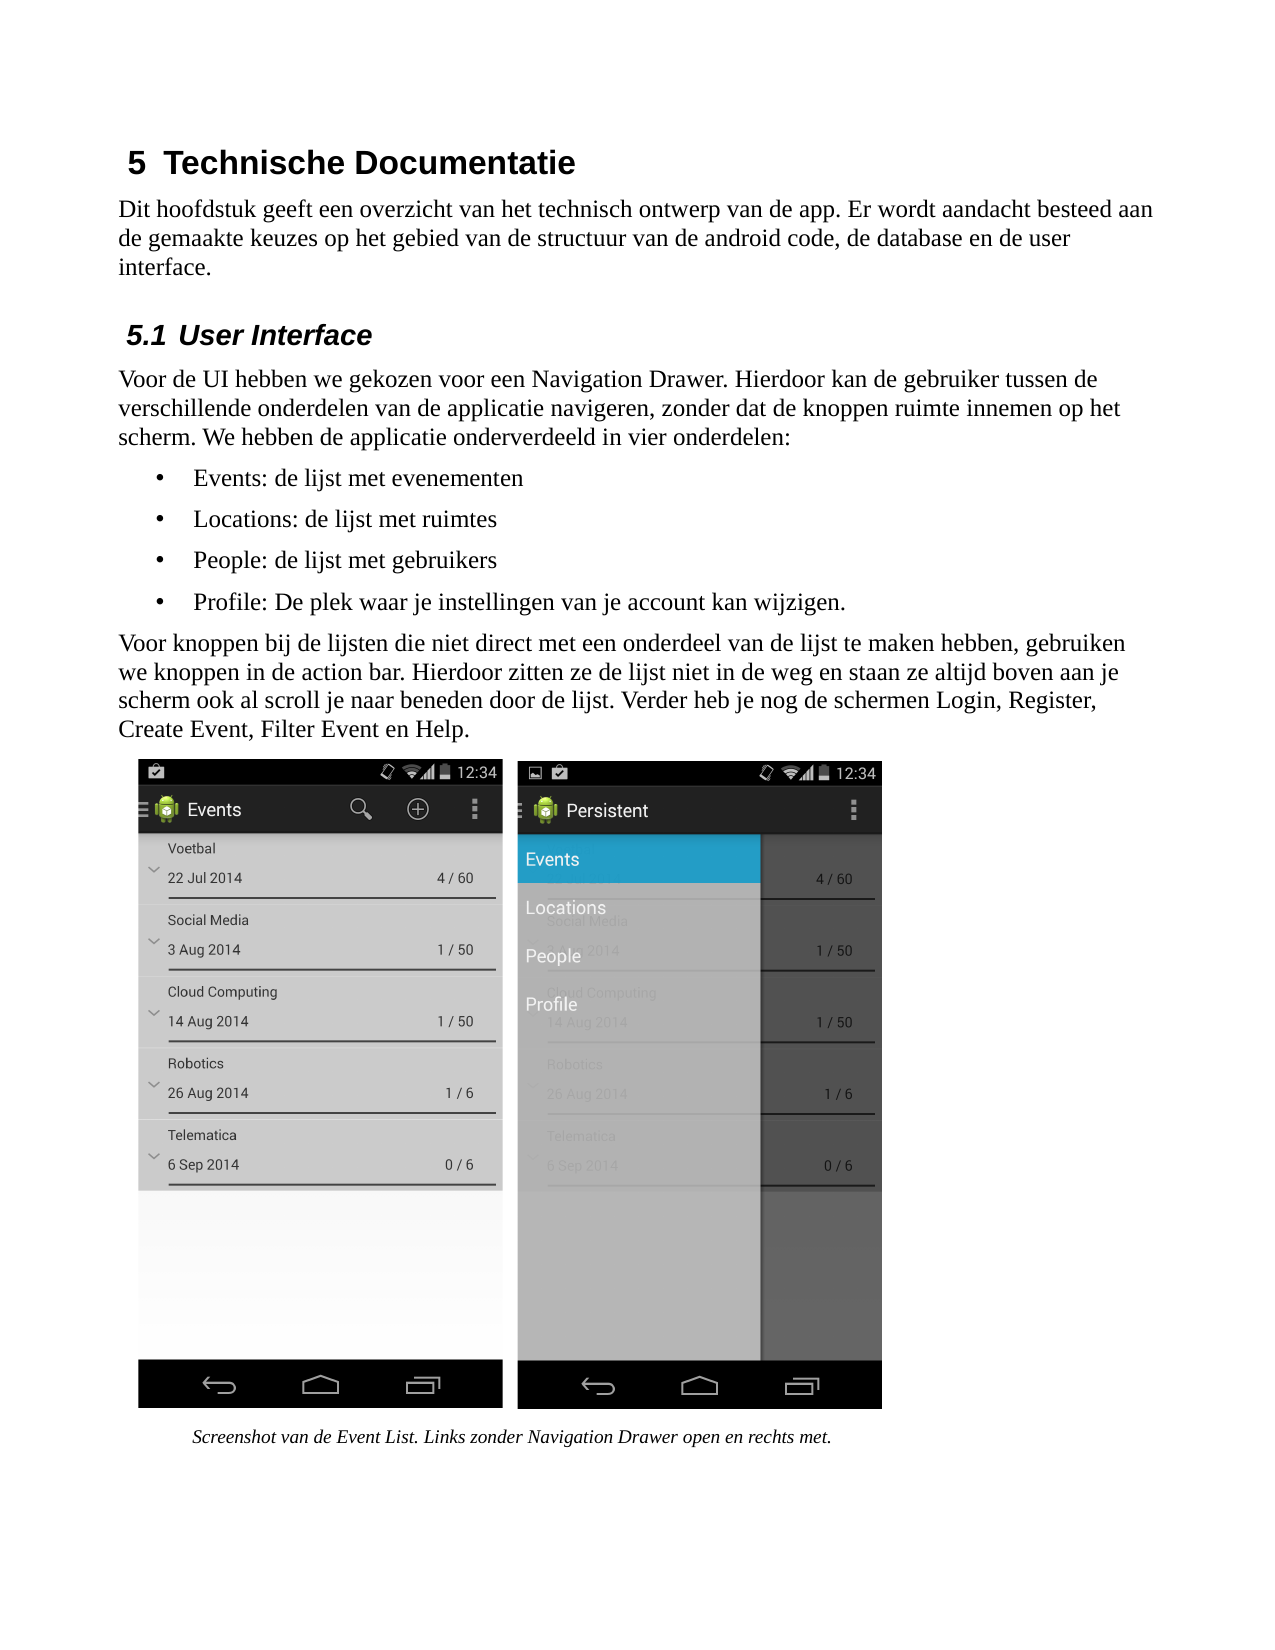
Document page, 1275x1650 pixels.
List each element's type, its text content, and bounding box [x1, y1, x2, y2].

text Screenshot van de Event List. Links zonder Navigation Drawer open en rechts met. [118, 755, 1157, 1447]
text Voor de UI hebben we gekozen voor een Navigation Drawer. Hierdoor kan de gebruiker tussen de verschillende onderdelen van de applicatie navigeren, zonder dat de knoppen ruimte innemen op het scherm. We hebben de applicatie onderverdeeld in vier onderdelen: [118, 364, 1157, 450]
text Dit hoofdstuk geeft een overzicht van het technisch ontwerp van de app. Er wordt aandacht besteed aan de gemaakte keuzes op het gebied van de structuur van de android code, de database en de user interface. [118, 194, 1157, 281]
picture [517, 761, 882, 1409]
list Events: de lijst met evenementen [156, 463, 1157, 492]
text Voor knoppen bij de lijsten die niet direct met een onderdeel van de lijst te maken hebben, gebruiken we knoppen in de action bar. Hierdoor zitten ze de lijst niet in de weg en staan ze altijd boven aan je scherm ook al scroll je naar beneden door de lijst. Verder heb je nog de schermen Login, Register, Create Event, Filter Event en Help. [118, 628, 1157, 743]
subtitle User Interface [118, 318, 1157, 352]
list Profile: De plek waar je instellingen van je account kan wijzigen. [156, 587, 1157, 615]
list Locations: de lijst met ruimtes [156, 504, 1157, 533]
subtitle Technische Documentatie [118, 143, 1157, 182]
picture [138, 759, 503, 1408]
list People: de lijst met gebruikers [156, 545, 1157, 574]
